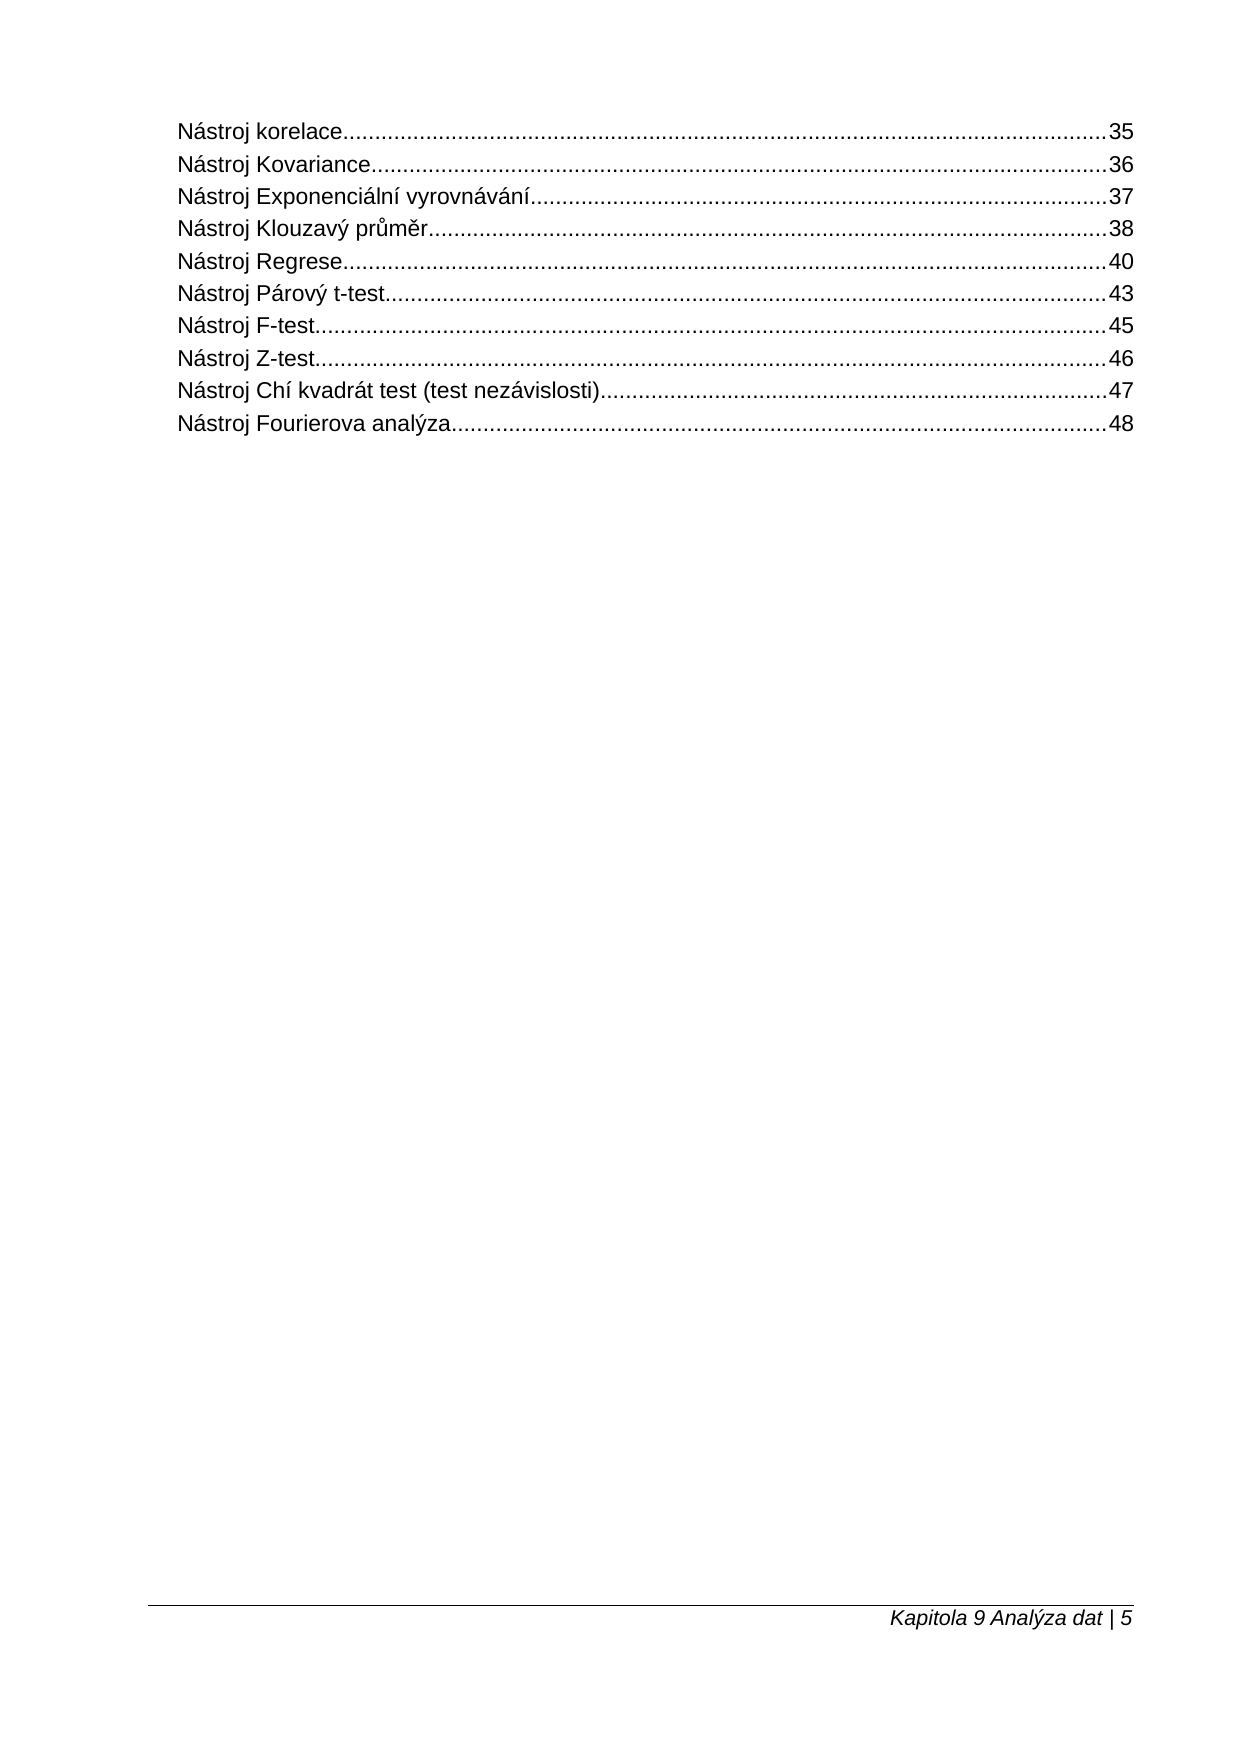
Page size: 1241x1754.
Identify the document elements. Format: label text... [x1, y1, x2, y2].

text Nástroj Kovariance 36 [177, 151, 1134, 177]
text Nástroj Regrese 40 [177, 248, 1134, 274]
text Nástroj Exponenciální vyrovnávání 37 [177, 183, 1134, 209]
text Nástroj Chí kvadrát test (test nezávislosti) 47 [177, 377, 1134, 404]
text Nástroj Klouzavý průměr 38 [177, 215, 1134, 242]
text Nástroj Párový t-test 43 [177, 280, 1134, 306]
text Nástroj F-test 45 [177, 312, 1134, 339]
text Nástroj korelace 35 [177, 118, 1134, 144]
text Nástroj Z-test 46 [177, 345, 1134, 371]
text Nástroj Fourierova analýza 48 [177, 410, 1134, 436]
